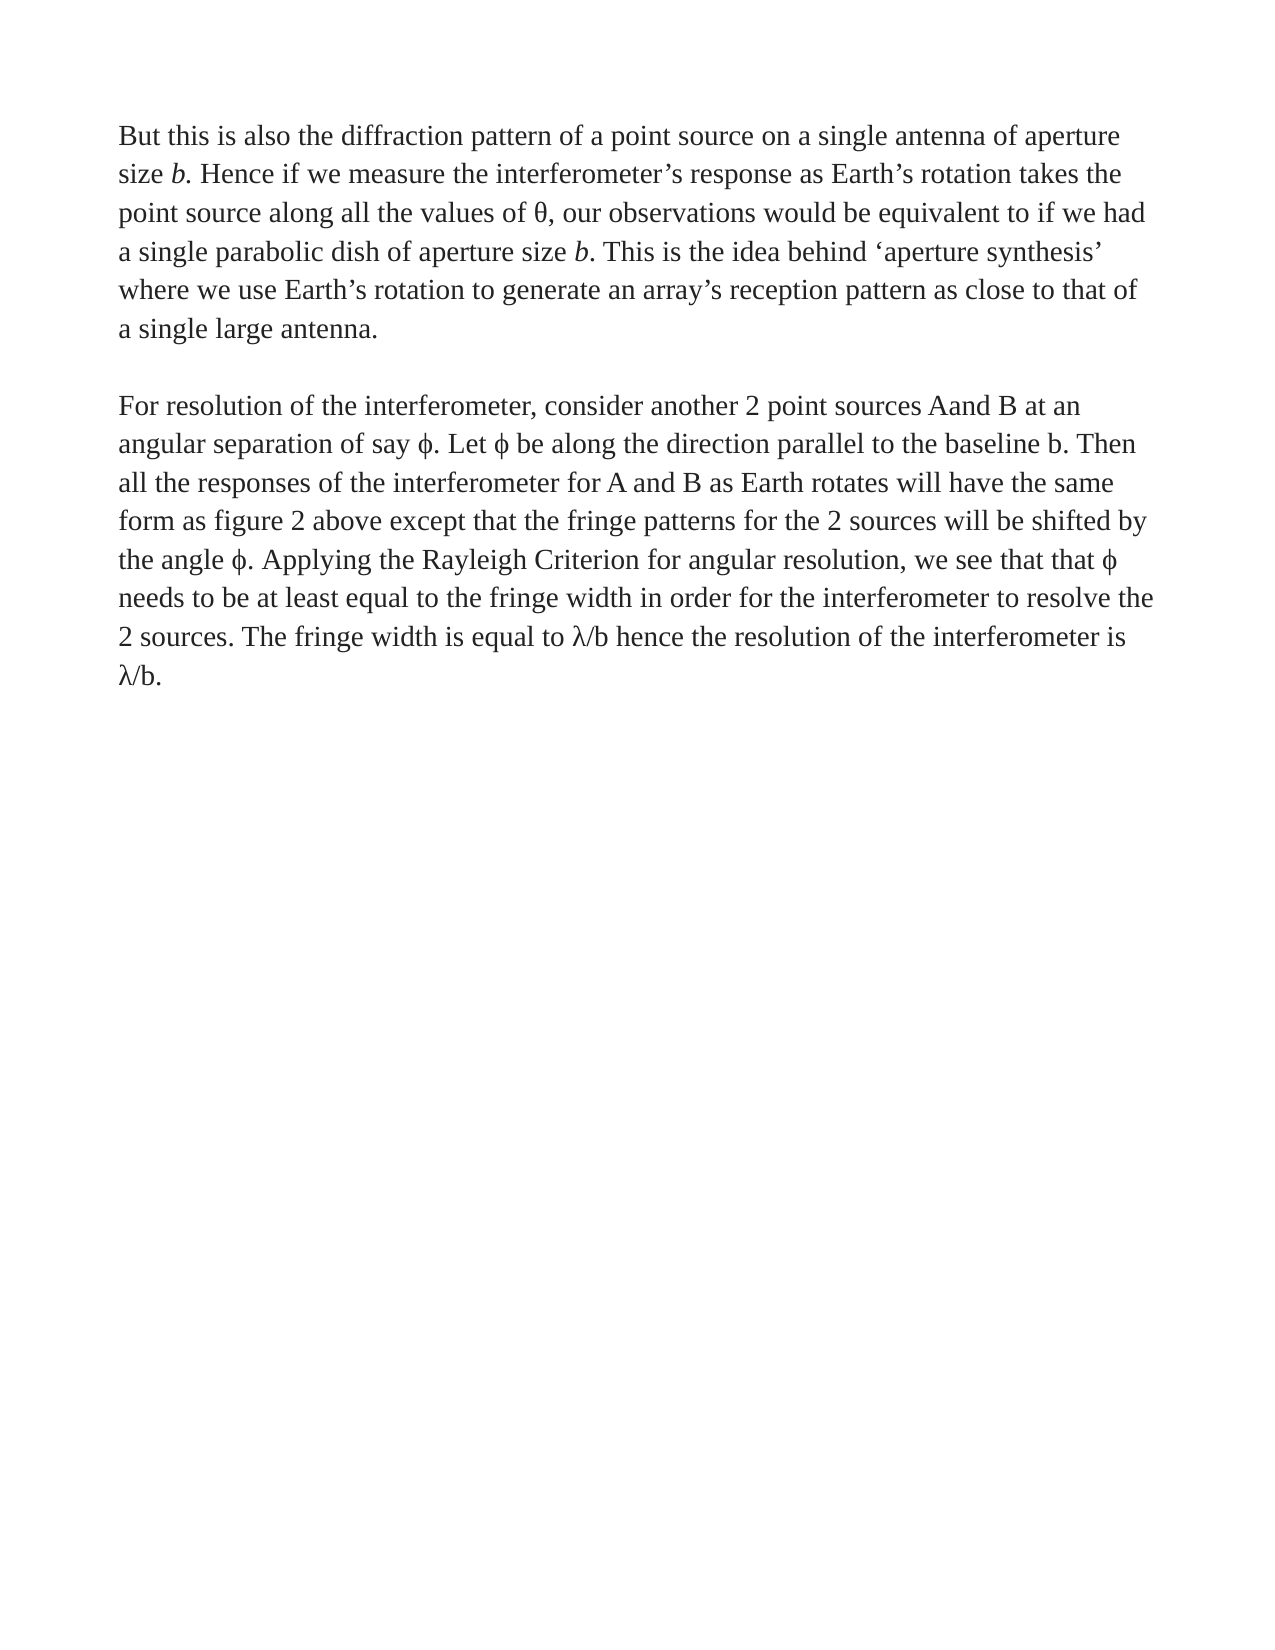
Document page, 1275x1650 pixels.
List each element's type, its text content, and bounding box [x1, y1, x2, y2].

text For resolution of the interferometer, consider another 2 point sources Aand B at an angular separation of say ϕ. Let ϕ be along the direction parallel to the baseline b. Then all the responses of the interferometer for A and B as Earth rotates will have the same form as figure 2 above except that the fringe patterns for the 2 sources will be shifted by the angle ϕ. Applying the Rayleigh Criterion for angular resolution, we see that that ϕ needs to be at least equal to the fringe width in order for the interferometer to resolve the 2 sources. The fringe width is equal to λ/b hence the resolution of the interferometer is λ/b. [118, 388, 1157, 691]
text But this is also the diffraction pattern of a point source on a single antenna of aperture size b. Hence if we measure the interferometer’s response as Earth’s rotation takes the point source along all the values of θ, our observations would be equivalent to if we had a single parabolic dish of aperture size b. This is the idea behind ‘aperture synthesis’ where we use Earth’s rotation to generate an array’s reception pattern as close to that of a single large antenna. [118, 118, 1157, 344]
